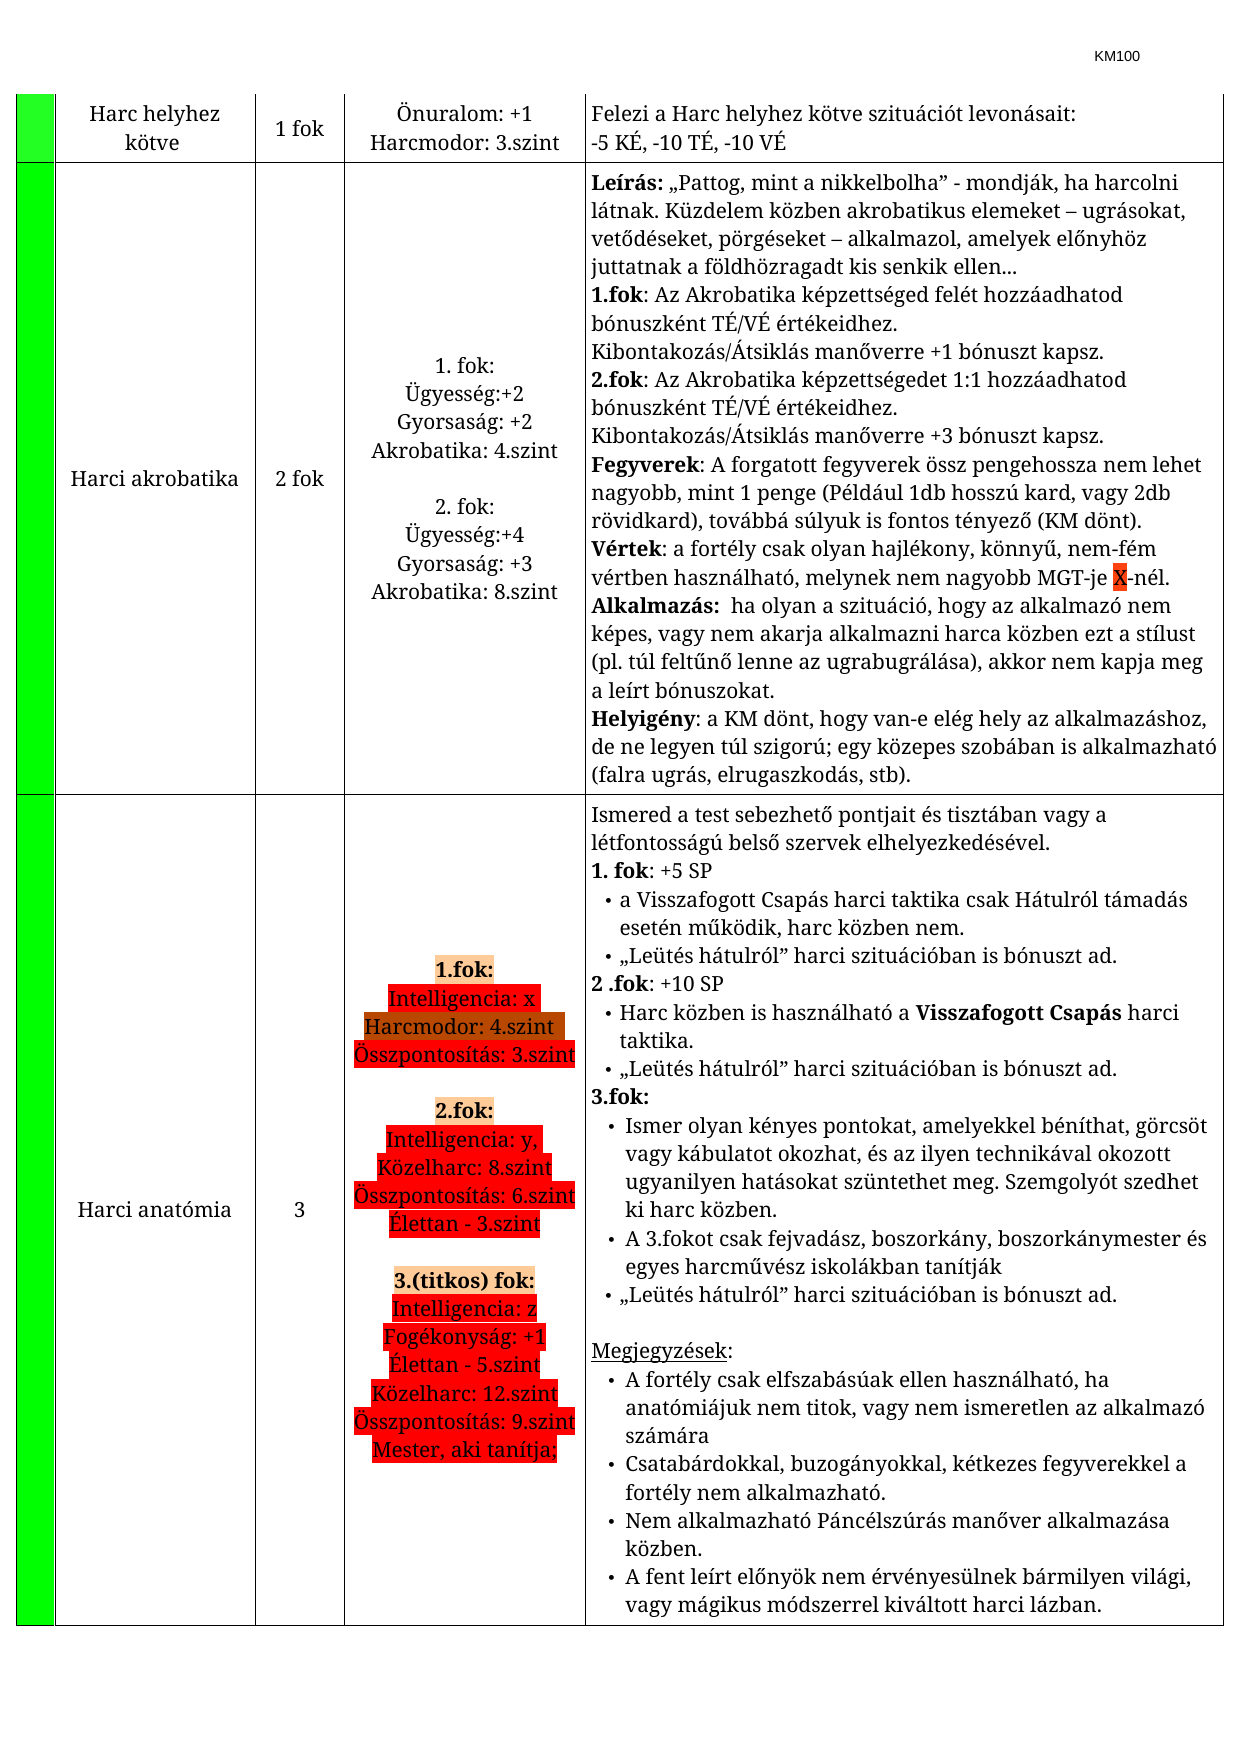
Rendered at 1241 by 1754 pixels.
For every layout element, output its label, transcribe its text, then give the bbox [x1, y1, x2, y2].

table_cell Leírás: „Pattog, mint a nikkelbolha” - mondják, ha harcolni látnak. Küzdelem közben akrobatikus elemeket – ugrásokat, vetődéseket, pörgéseket – alkalmazol, amelyek előnyhöz juttatnak a földhözragadt kis senkik ellen... 1.fok: Az Akrobatika képzettséged felét hozzáadhatod bónuszként TÉ/VÉ értékeidhez. Kibontakozás/Átsiklás manőverre +1 bónuszt kapsz. 2.fok: Az Akrobatika képzettségedet 1:1 hozzáadhatod bónuszként TÉ/VÉ értékeidhez. Kibontakozás/Átsiklás manőverre +3 bónuszt kapsz. Fegyverek: A forgatott fegyverek össz pengehossza nem lehet nagyobb, mint 1 penge (Például 1db hosszú kard, vagy 2db rövidkard), továbbá súlyuk is fontos tényező (KM dönt). Vértek: a fortély csak olyan hajlékony, könnyű, nem‑fém vértben használható, melynek nem nagyobb MGT-je X-nél. Alkalmazás: ha olyan a szituáció, hogy az alkalmazó nem képes, vagy nem akarja alkalmazni harca közben ezt a stílust (pl. túl feltűnő lenne az ugrabugrálása), akkor nem kapja meg a leírt bónuszokat. Helyigény: a KM dönt, hogy van-e elég hely az alkalmazáshoz, de ne legyen túl szigorú; egy közepes szobában is alkalmazható (falra ugrás, elrugaszkodás, stb). [586, 163, 1223, 794]
table_cell Önuralom: +1 Harcmodor: 3.szint [345, 94, 585, 162]
table_cell Harc helyhez kötve [56, 94, 255, 162]
table_cell [17, 163, 54, 794]
table_cell Harci akrobatika [56, 163, 255, 794]
table_cell [17, 795, 54, 1625]
table_cell 2 fok [256, 163, 344, 794]
table_cell 1. fok: Ügyesség:+2 Gyorsaság: +2 Akrobatika: 4.szint 2. fok: Ügyesség:+4 Gyorsaság: +3 Akrobatika: 8.szint [345, 163, 585, 794]
table_cell 1 fok [256, 94, 344, 162]
table_cell Harci anatómia [56, 795, 255, 1625]
table_cell Ismered a test sebezhető pontjait és tisztában vagy a létfontosságú belső szervek elhelyezkedésével. 1. fok: +5 SP a Visszafogott Csapás harci taktika csak Hátulról támadás esetén működik, harc közben nem. „Leütés hátulról” harci szituációban is bónuszt ad. 2 .fok: +10 SP Harc közben is használható a Visszafogott Csapás harci taktika. „Leütés hátulról” harci szituációban is bónuszt ad. 3.fok: Ismer olyan kényes pontokat, amelyekkel béníthat, görcsöt vagy kábulatot okozhat, és az ilyen technikával okozott ugyanilyen hatásokat szüntethet meg. Szemgolyót szedhet ki harc közben. A 3.fokot csak fejvadász, boszorkány, boszorkánymester és egyes harcművész iskolákban tanítják „Leütés hátulról” harci szituációban is bónuszt ad. Megjegyzések: A fortély csak elfszabásúak ellen használható, ha anatómiájuk nem titok, vagy nem ismeretlen az alkalmazó számára Csatabárdokkal, buzogányokkal, kétkezes fegyverekkel a fortély nem alkalmazható. Nem alkalmazható Páncélszúrás manőver alkalmazása közben. A fent leírt előnyök nem érvényesülnek bármilyen világi, vagy mágikus módszerrel kiváltott harci lázban. [586, 795, 1223, 1625]
table_cell 1.fok: Intelligencia: x Harcmodor: 4.szint Összpontosítás: 3.szint 2.fok: Intelligencia: y, Közelharc: 8.szint Összpontosítás: 6.szint Élettan - 3.szint 3.(titkos) fok: Intelligencia: z Fogékonyság: +1 Élettan - 5.szint Közelharc: 12.szint Összpontosítás: 9.szint Mester, aki tanítja; [345, 795, 585, 1625]
table_cell Felezi a Harc helyhez kötve szituációt levonásait: -5 KÉ, -10 TÉ, -10 VÉ [586, 94, 1223, 162]
table_cell 3 [256, 795, 344, 1625]
table_cell [17, 94, 54, 162]
